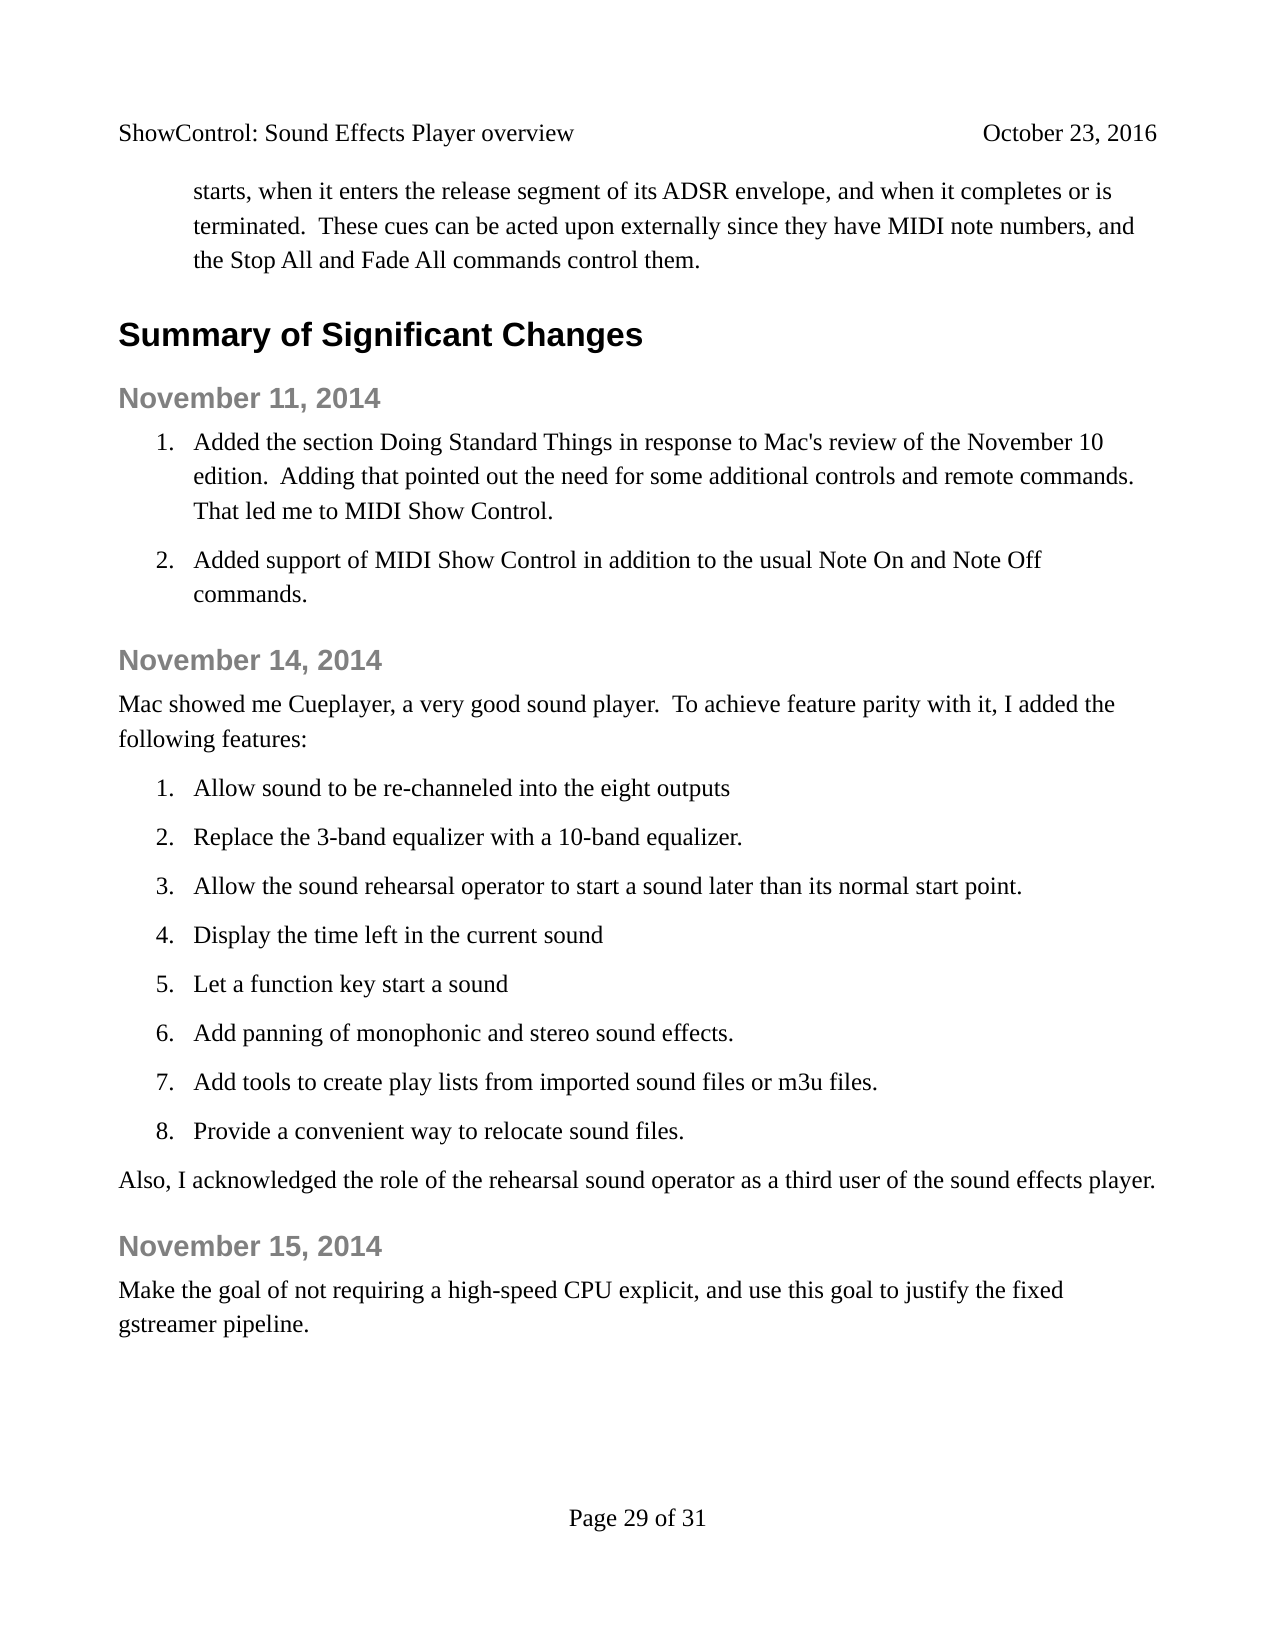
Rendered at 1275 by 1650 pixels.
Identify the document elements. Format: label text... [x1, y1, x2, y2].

list Let a function key start a sound [156, 969, 1157, 998]
list Allow the sound rehearsal operator to start a sound later than its normal start point. [156, 871, 1157, 899]
text Also, I acknowledged the role of the rehearsal sound operator as a third user of the sound effects player. [118, 1165, 1157, 1194]
list Replace the 3-band equalizer with a 10-band equalizer. [156, 822, 1157, 851]
list Allow sound to be re-channeled into the eight outputs [156, 773, 1157, 801]
list Added the section Doing Standard Things in response to Mac's review of the November 10 edition. Adding that pointed out the need for some additional controls and remote commands. That led me to MIDI Show Control. [156, 427, 1157, 525]
subtitle November 11, 2014 [118, 381, 1157, 414]
subtitle November 15, 2014 [118, 1229, 1157, 1262]
text Make the goal of not requiring a high-speed CPU explicit, and use this goal to justify the fixed gstreamer pipeline. [118, 1275, 1157, 1338]
list Added support of MIDI Show Control in addition to the usual Note On and Note Off commands. [156, 545, 1157, 608]
list Add panning of monophonic and stereo sound effects. [156, 1018, 1157, 1047]
text Mac showed me Cueplayer, a very good sound player. To achieve feature parity with it, I added the following features: [118, 689, 1157, 752]
subtitle Summary of Significant Changes [118, 315, 1157, 354]
list Add tools to create play lists from imported sound files or m3u files. [156, 1067, 1157, 1096]
list starts, when it enters the release segment of its ADSR envelope, and when it completes or is terminated. These cues can be acted upon externally since they have MIDI note numbers, and the Stop All and Fade All commands control them. [156, 176, 1157, 274]
subtitle November 14, 2014 [118, 643, 1157, 677]
list Display the time left in the current sound [156, 920, 1157, 949]
list Provide a convenient way to relocate sound files. [156, 1116, 1157, 1145]
